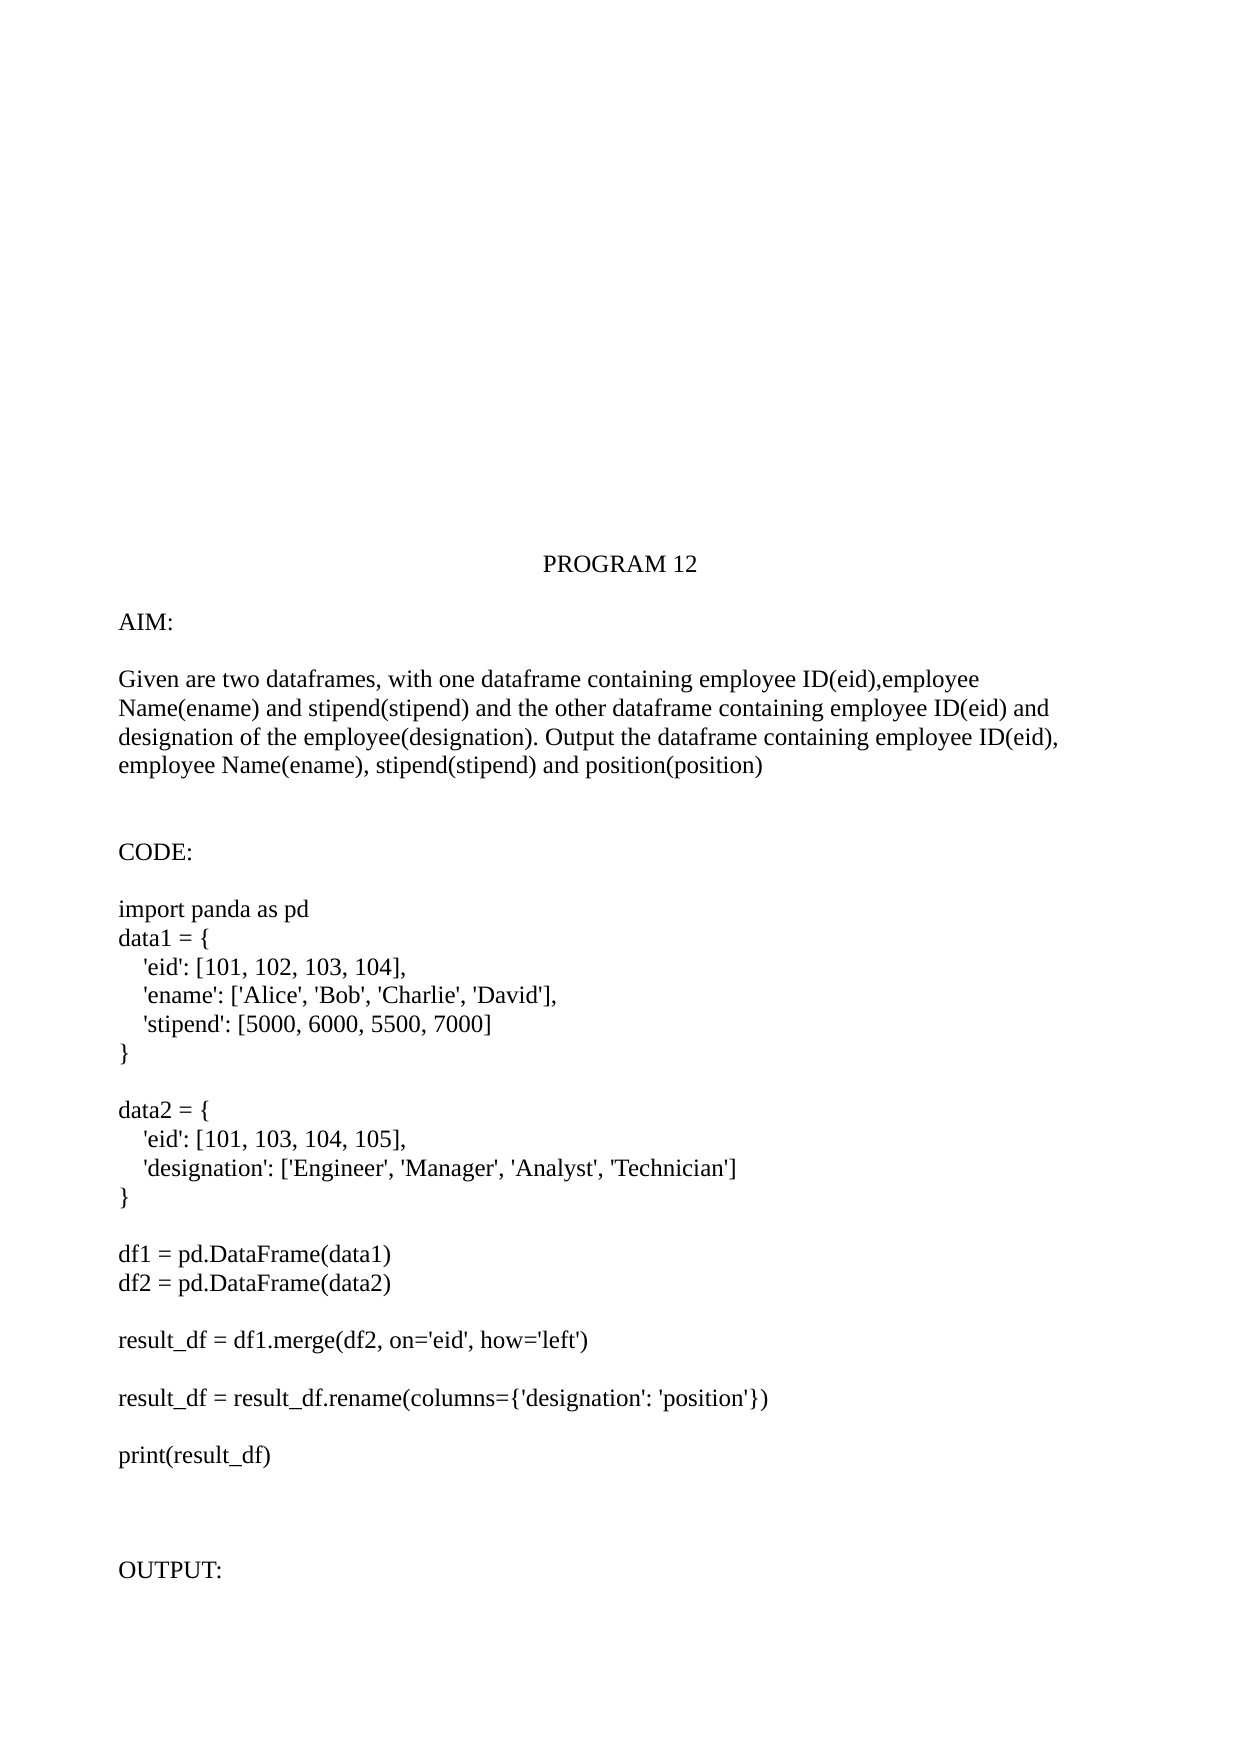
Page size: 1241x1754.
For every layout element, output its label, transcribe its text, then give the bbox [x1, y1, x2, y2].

text CODE: [118, 837, 1122, 866]
text import panda as pd [118, 894, 1122, 923]
text data1 = { [118, 923, 1122, 952]
text Given are two dataframes, with one dataframe containing employee ID(eid),employee Name(ename) and stipend(stipend) and the other dataframe containing employee ID(eid) and designation of the employee(designation). Output the dataframe containing employee ID(eid), employee Name(ename), stipend(stipend) and position(position) [118, 664, 1122, 779]
text result_df = df1.merge(df2, on='eid', how='left') [118, 1326, 1122, 1354]
text df2 = pd.DataFrame(data2) [118, 1268, 1122, 1297]
text 'ename': ['Alice', 'Bob', 'Charlie', 'David'], [118, 981, 1122, 1009]
text 'stipend': [5000, 6000, 5500, 7000] [118, 1009, 1122, 1038]
text 'eid': [101, 103, 104, 105], [118, 1124, 1122, 1153]
text data2 = { [118, 1096, 1122, 1124]
text OUTPUT: [118, 1556, 1122, 1584]
text PROGRAM 12 [118, 549, 1122, 578]
text } [118, 1182, 1122, 1211]
text AIM: [118, 607, 1122, 636]
text 'eid': [101, 102, 103, 104], [118, 952, 1122, 981]
text df1 = pd.DataFrame(data1) [118, 1239, 1122, 1268]
text 'designation': ['Engineer', 'Manager', 'Analyst', 'Technician'] [118, 1153, 1122, 1182]
text result_df = result_df.rename(columns={'designation': 'position'}) [118, 1383, 1122, 1412]
text print(result_df) [118, 1441, 1122, 1469]
text } [118, 1038, 1122, 1067]
